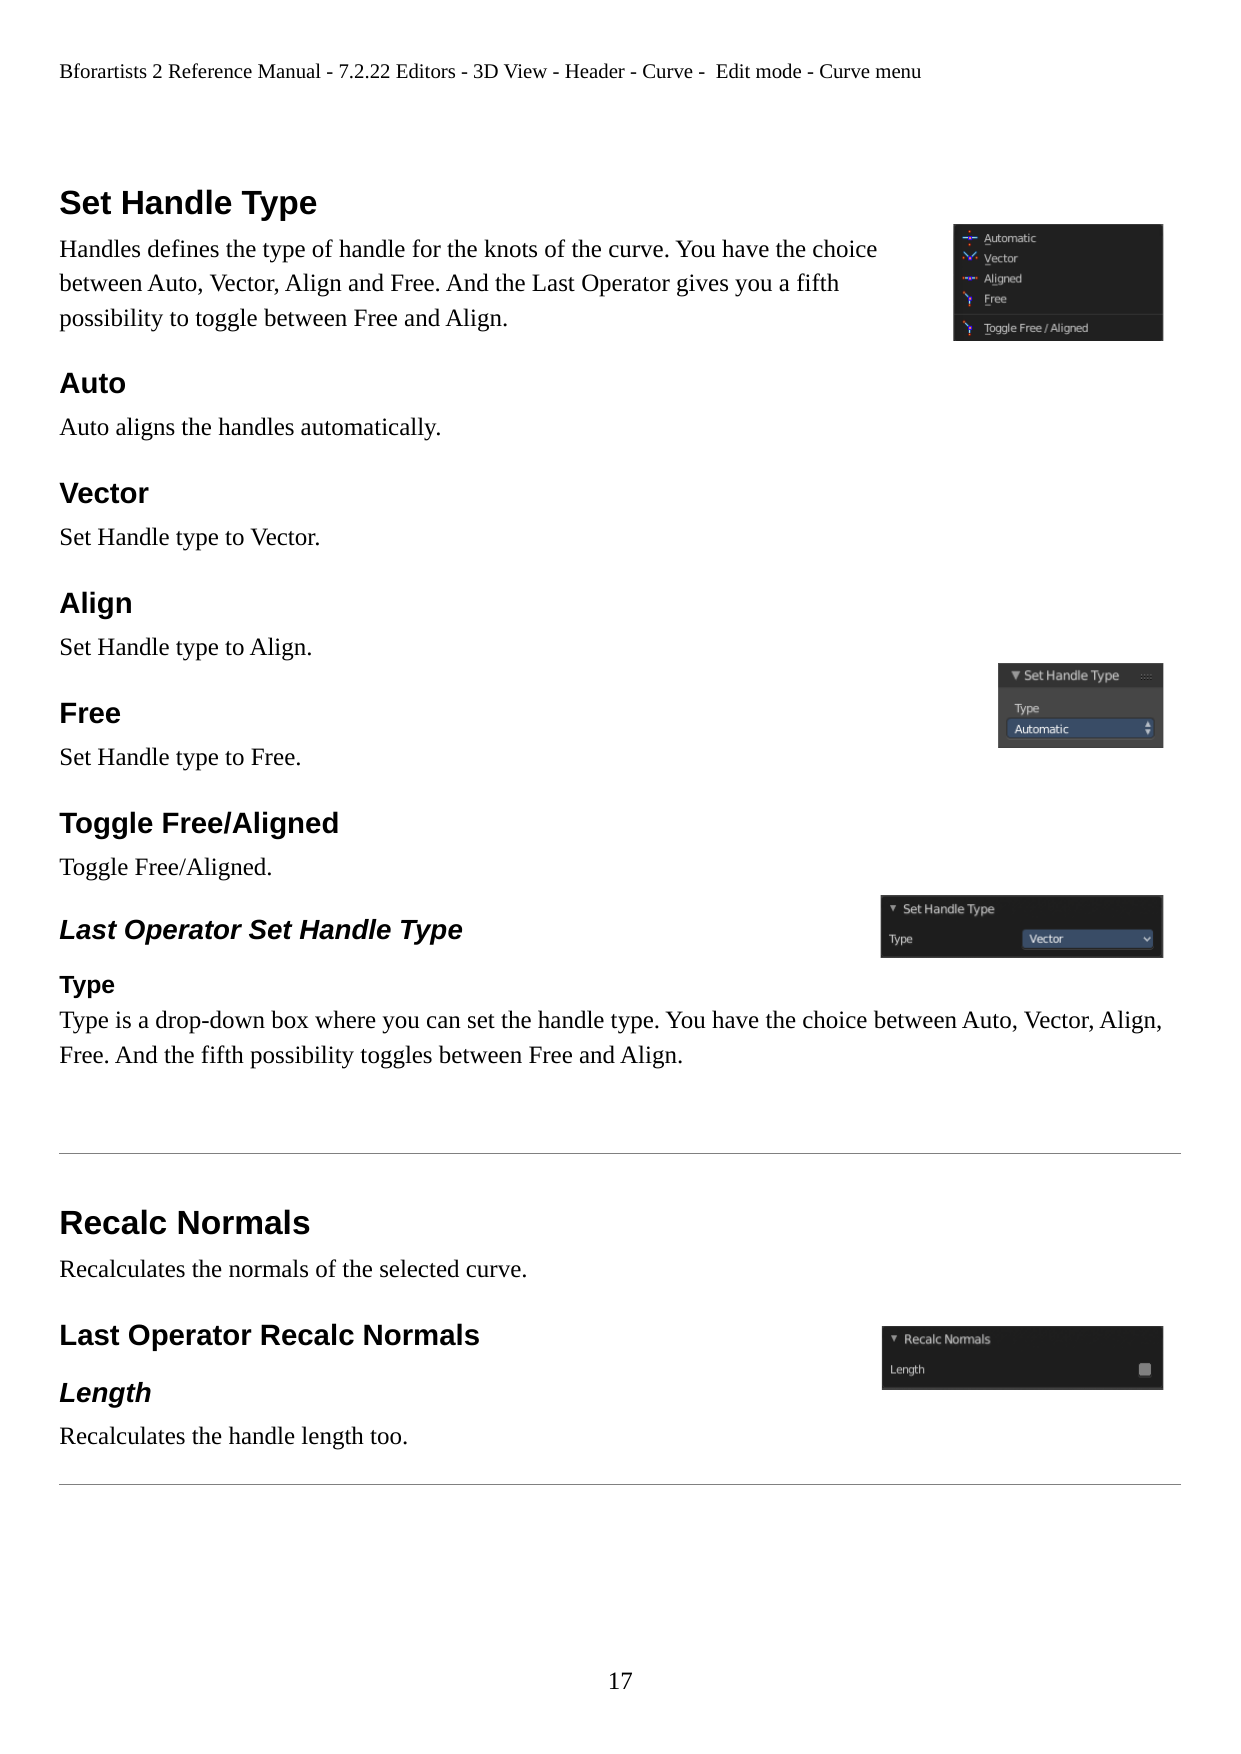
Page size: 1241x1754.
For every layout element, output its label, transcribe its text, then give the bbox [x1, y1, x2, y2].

picture [880, 895, 1164, 958]
text Handles defines the type of handle for the knots of the curve. You have the choice between Auto, Vector, Align and Free. And the Last Operator gives you a fifth possibility to toggle between Free and Align. [59, 234, 953, 331]
text Set Handle type to Free. [59, 742, 1181, 771]
subtitle Set Handle Type [59, 182, 1181, 221]
subtitle Last Operator Set Handle Type [59, 914, 880, 946]
picture [998, 663, 1164, 748]
picture [953, 224, 1164, 341]
subtitle Free [59, 696, 998, 730]
text Toggle Free/Aligned. [59, 852, 1181, 881]
subtitle Vector [59, 476, 1181, 510]
text Recalculates the handle length too. [59, 1421, 1181, 1449]
subtitle Align [59, 586, 1181, 620]
subtitle Recalc Normals [59, 1203, 1181, 1242]
subtitle Last Operator Recalc Normals [59, 1318, 1181, 1351]
subtitle Type [59, 971, 1181, 999]
text Type is a drop-down box where you can set the handle type. You have the choice between Auto, Vector, Align, Free. And the fifth possibility toggles between Free and Align. [59, 1005, 1181, 1068]
subtitle Length [59, 1376, 1181, 1408]
text Set Handle type to Align. [59, 632, 1181, 661]
text Recalculates the normals of the selected curve. [59, 1254, 1181, 1283]
subtitle Auto [59, 366, 1181, 400]
subtitle [1164, 696, 1181, 730]
text Auto aligns the handles automatically. [59, 412, 1181, 441]
text Set Handle type to Vector. [59, 522, 1181, 551]
picture [881, 1326, 1164, 1390]
subtitle Toggle Free/Aligned [59, 806, 1181, 839]
